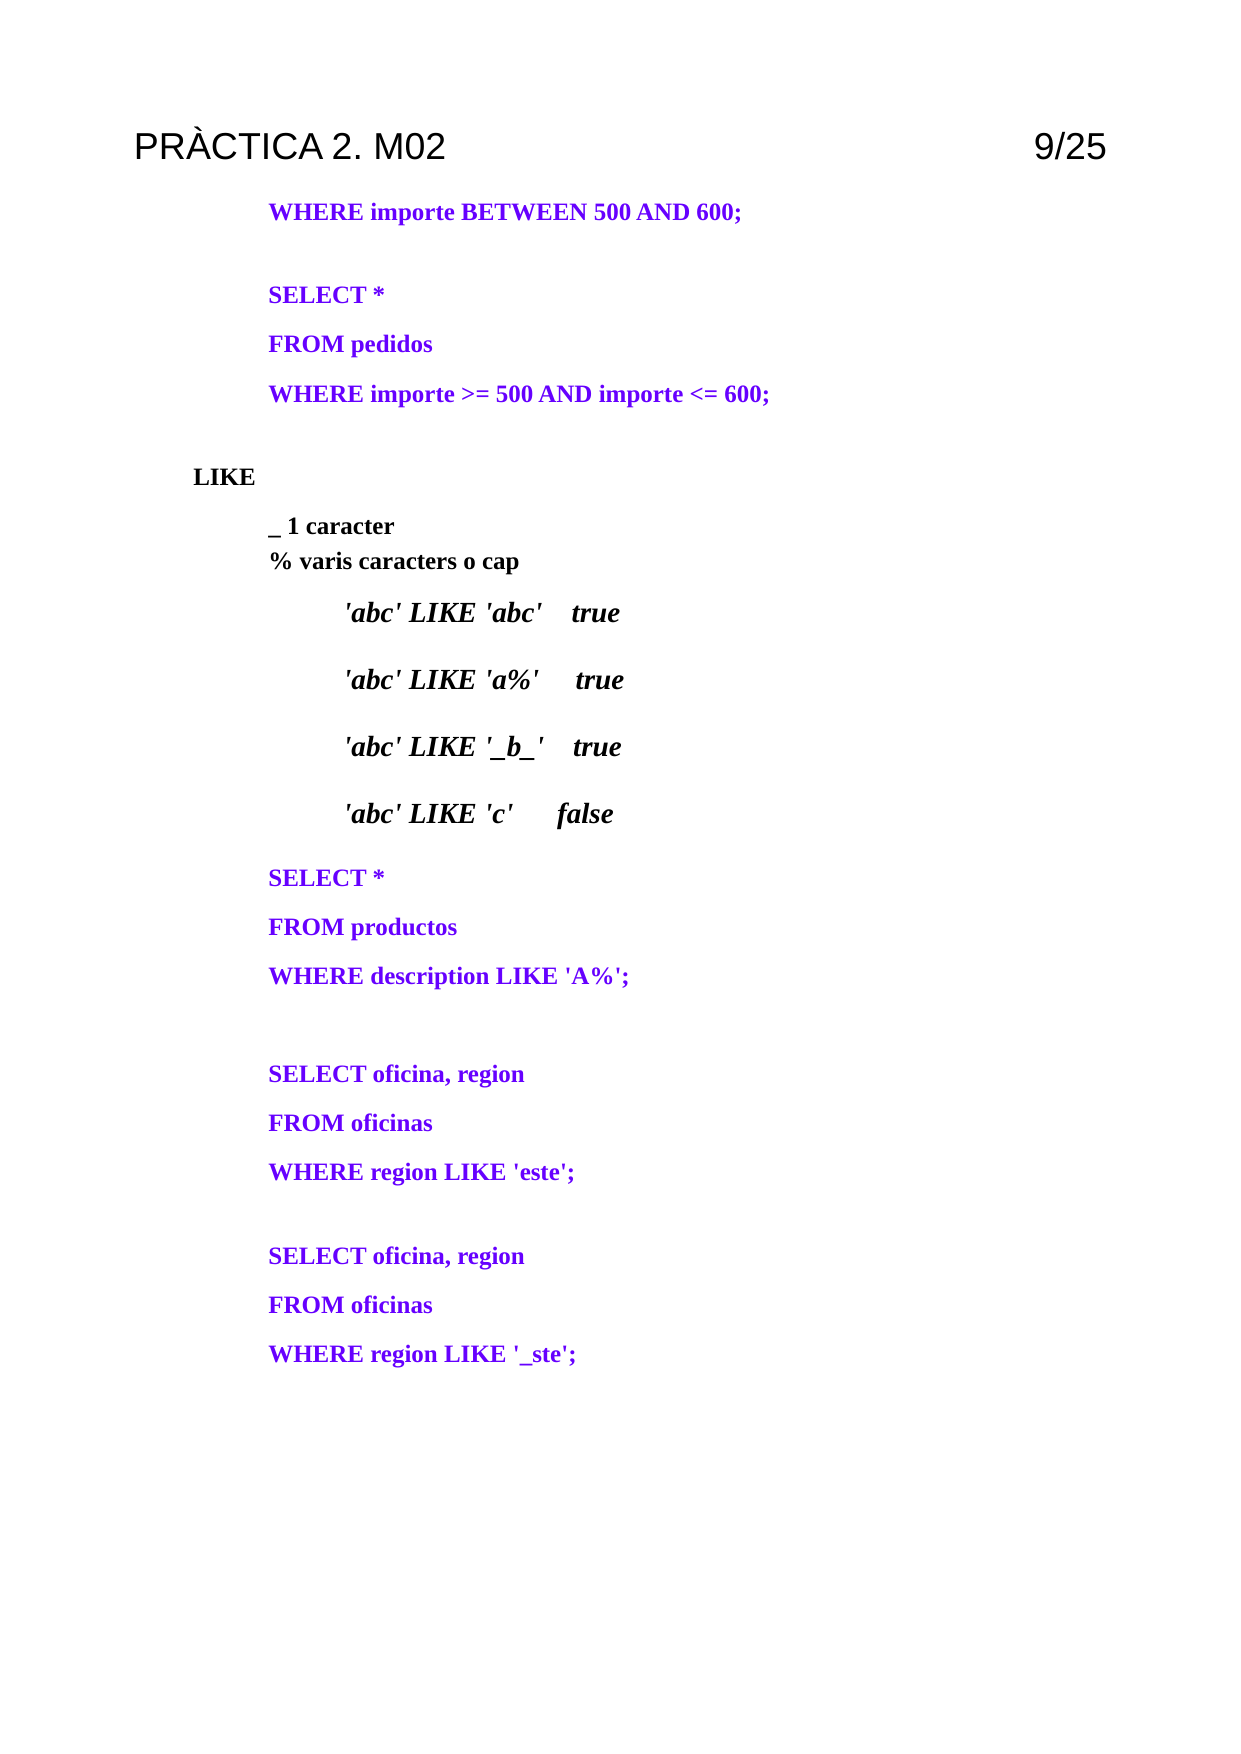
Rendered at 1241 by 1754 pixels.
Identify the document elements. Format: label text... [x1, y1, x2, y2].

text WHERE region LIKE '_ste'; [268, 1339, 1122, 1402]
text 'abc' LIKE 'a%' true [343, 662, 1122, 695]
text FROM productos [268, 912, 1122, 941]
text WHERE importe >= 500 AND importe <= 600; [268, 379, 1122, 407]
text LIKE [118, 428, 1122, 491]
text WHERE importe BETWEEN 500 AND 600; [268, 197, 1122, 226]
text 'abc' LIKE '_b_' true [343, 729, 1122, 762]
text FROM pedidos [268, 329, 1122, 358]
text SELECT oficina, region [193, 1059, 1122, 1088]
text SELECT * [268, 246, 1122, 309]
text WHERE region LIKE 'este'; [268, 1157, 1122, 1186]
text SELECT * [118, 863, 1122, 892]
text 'abc' LIKE 'c' false [343, 796, 1122, 829]
text 'abc' LIKE 'abc' true [343, 595, 1122, 628]
text FROM oficinas [268, 1108, 1122, 1137]
text _ 1 caracter % varis caracters o cap [193, 511, 1122, 574]
text WHERE description LIKE 'A%'; [268, 961, 1122, 990]
text FROM oficinas [268, 1290, 1122, 1319]
text SELECT oficina, region [193, 1207, 1122, 1270]
